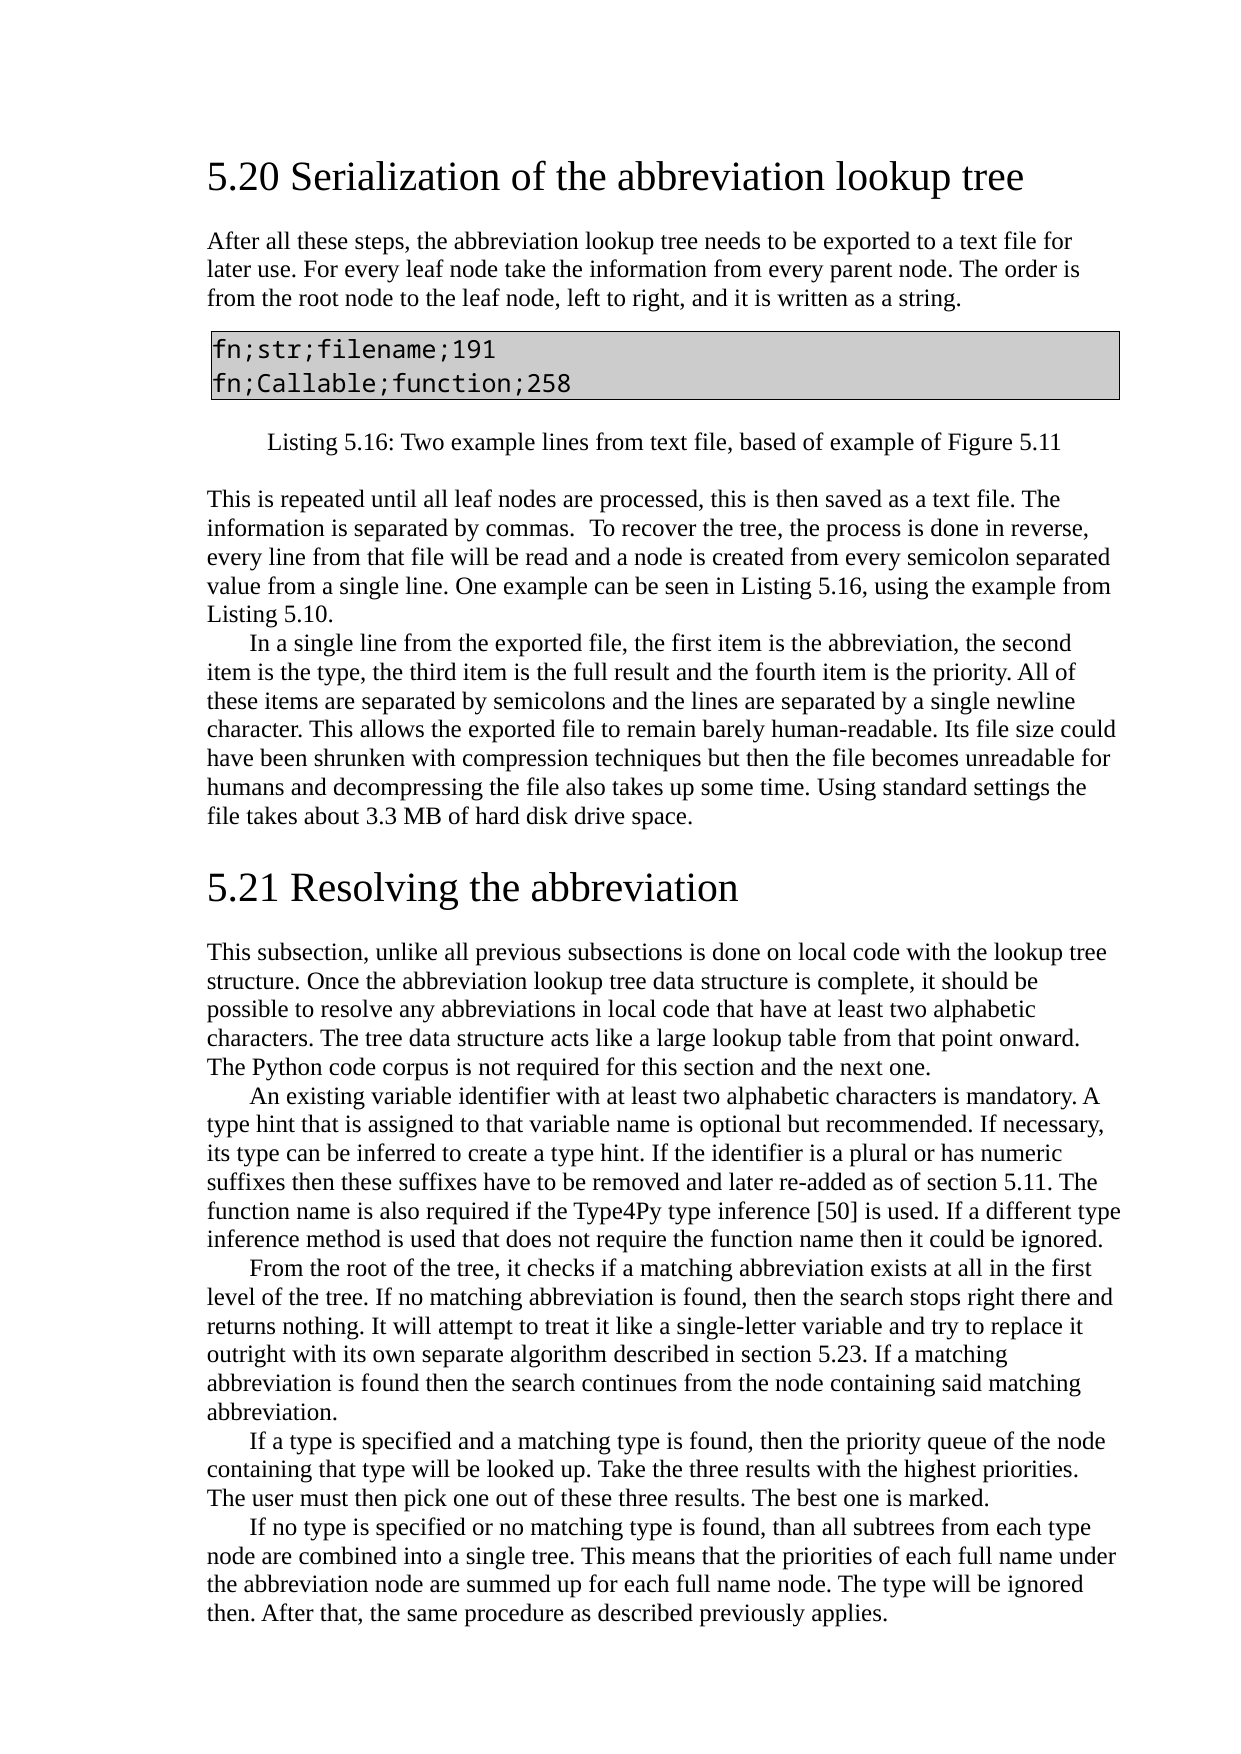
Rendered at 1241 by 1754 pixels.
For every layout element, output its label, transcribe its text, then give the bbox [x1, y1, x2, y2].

subtitle 5.21 Resolving the abbreviation [207, 862, 1122, 910]
text This is repeated until all leaf nodes are processed, this is then saved as a text file. The information is separated by commas. To recover the tree, the process is done in reverse, every line from that file will be read and a node is created from every semicolon separated value from a single line. One example can be seen in Listing 5.16, using the example from Listing 5.10. [207, 484, 1122, 628]
text From the root of the tree, it checks if a matching abbreviation exists at all in the first level of the tree. If no matching abbreviation is found, then the search stops right there and returns nothing. It will attempt to treat it like a single-letter variable and try to replace it outright with its own separate algorithm described in section 5.23. If a matching abbreviation is found then the search continues from the node containing said matching abbreviation. [207, 1253, 1122, 1426]
text This subsection, unlike all previous subsections is done on local code with the lookup tree structure. Once the abbreviation lookup tree data structure is complete, it should be possible to resolve any abbreviations in local code that have at least two alphabetic characters. The tree data structure acts like a large lookup table from that point onward. The Python code corpus is not required for this section and the next one. [207, 937, 1122, 1081]
text An existing variable identifier with at least two alphabetic characters is mandatory. A type hint that is assigned to that variable name is optional but recommended. If necessary, its type can be inferred to create a type hint. If the identifier is a plural or has numeric suffixes then these suffixes have to be removed and later re-added as of section 5.11. The function name is also required if the Type4Py type inference [50] is used. If a different type inference method is used that does not require the function name then it could be ignored. [207, 1081, 1122, 1253]
text If a type is specified and a matching type is found, then the priority queue of the node containing that type will be looked up. Take the three results with the highest priorities. The user must then pick one out of these three results. The best one is marked. [207, 1426, 1122, 1512]
subtitle 5.20 Serialization of the abbreviation lookup tree [207, 151, 1122, 199]
text If no type is specified or no matching type is found, than all subtrees from each type node are combined into a single tree. This means that the priorities of each full name under the abbreviation node are summed up for each full name node. The type will be ignored then. After that, the same procedure as described previously applies. [207, 1512, 1122, 1627]
text After all these steps, the abbreviation lookup tree needs to be exported to a text file for later use. For every leaf node take the information from every parent node. The order is from the root node to the leaf node, left to right, and it is written as a string. [207, 226, 1122, 312]
text Listing 5.16: Two example lines from text file, based of example of Figure 5.11 [207, 369, 1122, 456]
text In a single line from the exported file, the first item is the abbreviation, the second item is the type, the third item is the full result and the fourth item is the priority. All of these items are separated by semicolons and the lines are separated by a single newline character. This allows the exported file to remain barely human-readable. Its file size could have been shrunken with compression techniques but then the file becomes unreadable for humans and decompressing the file also takes up some time. Using standard settings the file takes about 3.3 MB of hard disk drive space. [207, 628, 1122, 829]
